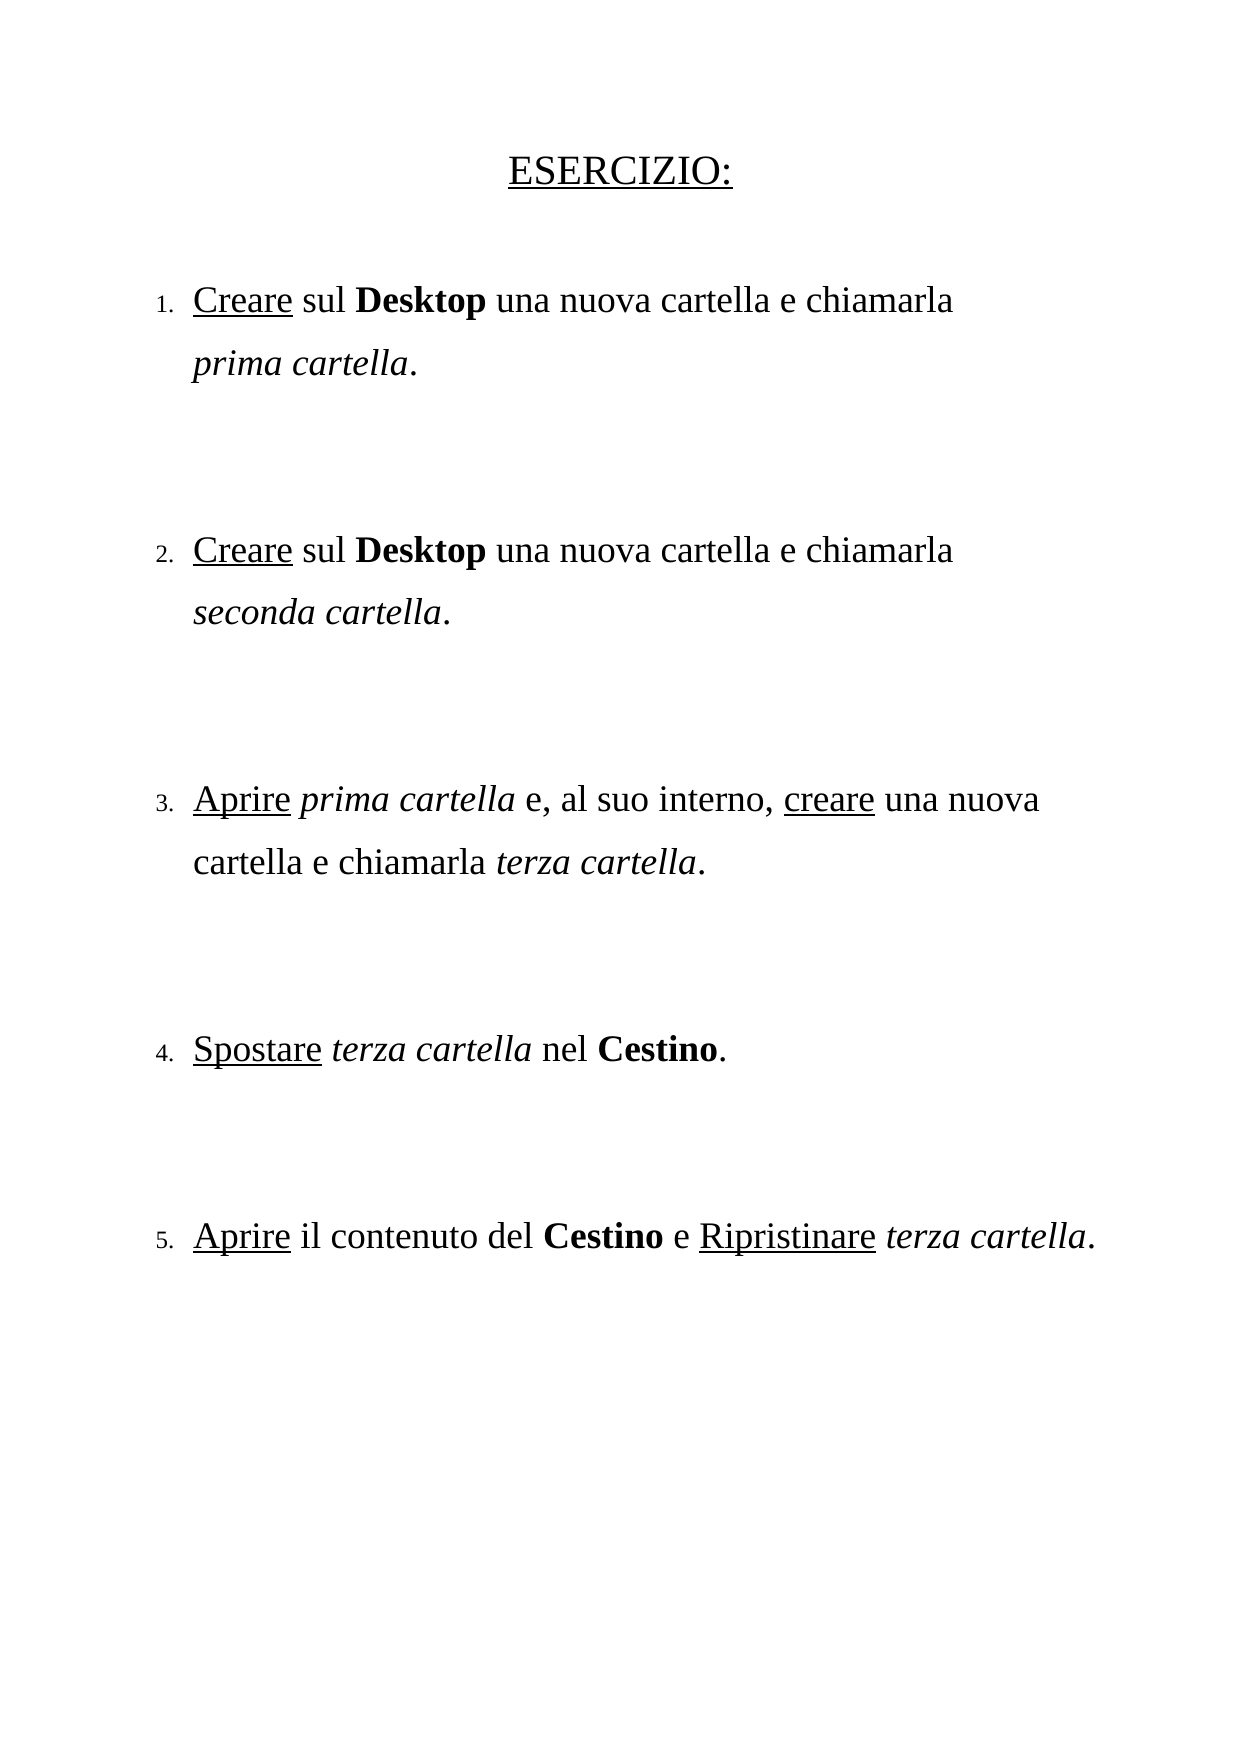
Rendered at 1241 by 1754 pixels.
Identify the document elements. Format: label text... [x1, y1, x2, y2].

text ESERCIZIO: [118, 148, 1122, 194]
list Aprire prima cartella e, al suo interno, creare una nuova cartella e chiamarla terza cartella. [155, 778, 1122, 882]
list Spostare terza cartella nel Cestino. [155, 1028, 1122, 1069]
list Creare sul Desktop una nuova cartella e chiamarla prima cartella. [155, 279, 1122, 383]
list Creare sul Desktop una nuova cartella e chiamarla seconda cartella. [155, 529, 1122, 633]
list Aprire il contenuto del Cestino e Ripristinare terza cartella. [155, 1215, 1122, 1257]
